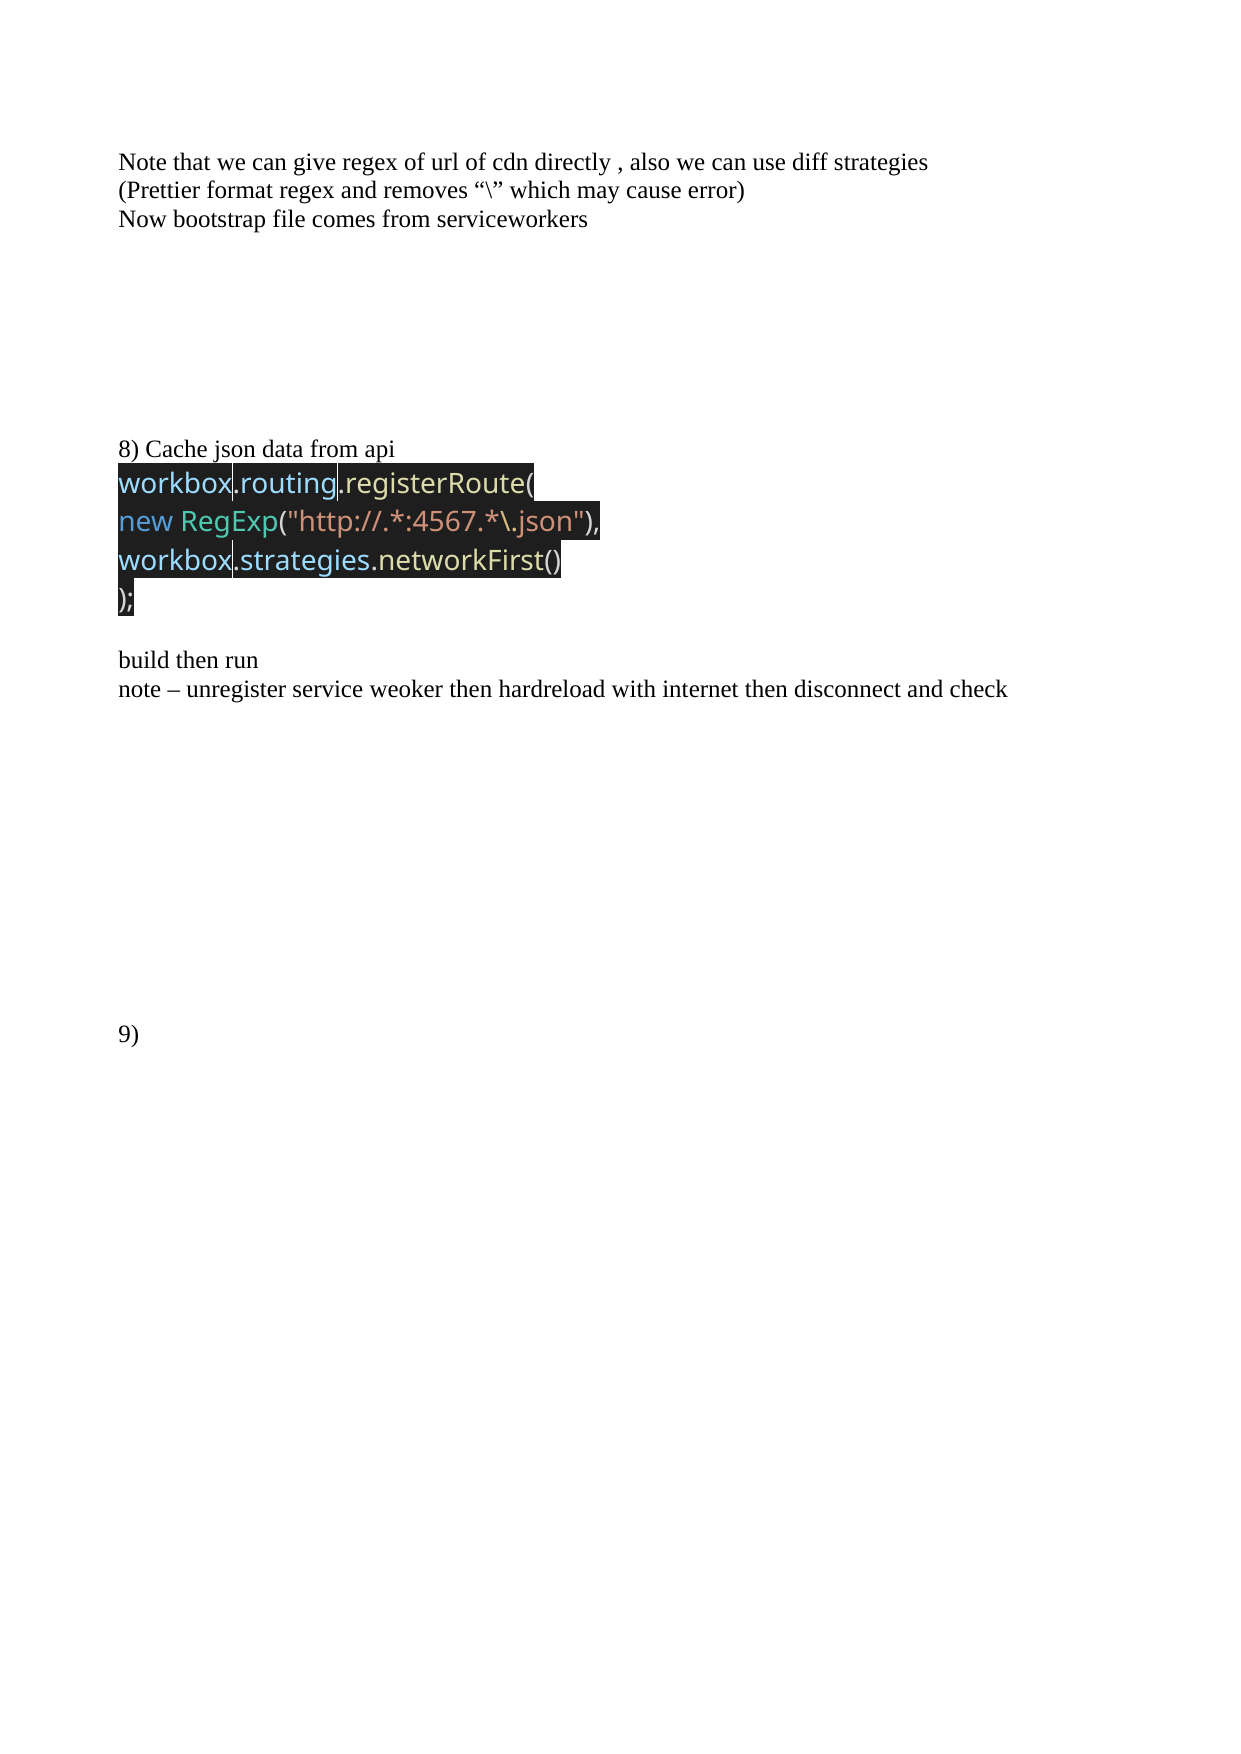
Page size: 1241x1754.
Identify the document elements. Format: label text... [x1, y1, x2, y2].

text 8) Cache json data from api [118, 434, 1122, 463]
text ); [118, 578, 1122, 616]
text Note that we can give regex of url of cdn directly , also we can use diff strategies [118, 147, 1122, 176]
text (Prettier format regex and removes “\” which may cause error) [118, 176, 1122, 204]
text workbox.routing.registerRoute( [118, 463, 1122, 501]
text Now bootstrap file comes from serviceworkers [118, 204, 1122, 233]
text note – unregister service weoker then hardreload with internet then disconnect and check [118, 674, 1122, 703]
text build then run [118, 645, 1122, 674]
text 9) [118, 1019, 1122, 1048]
text workbox.strategies.networkFirst() [118, 540, 1122, 578]
text new RegExp("http://.*:4567.*\.json"), [118, 501, 1122, 540]
